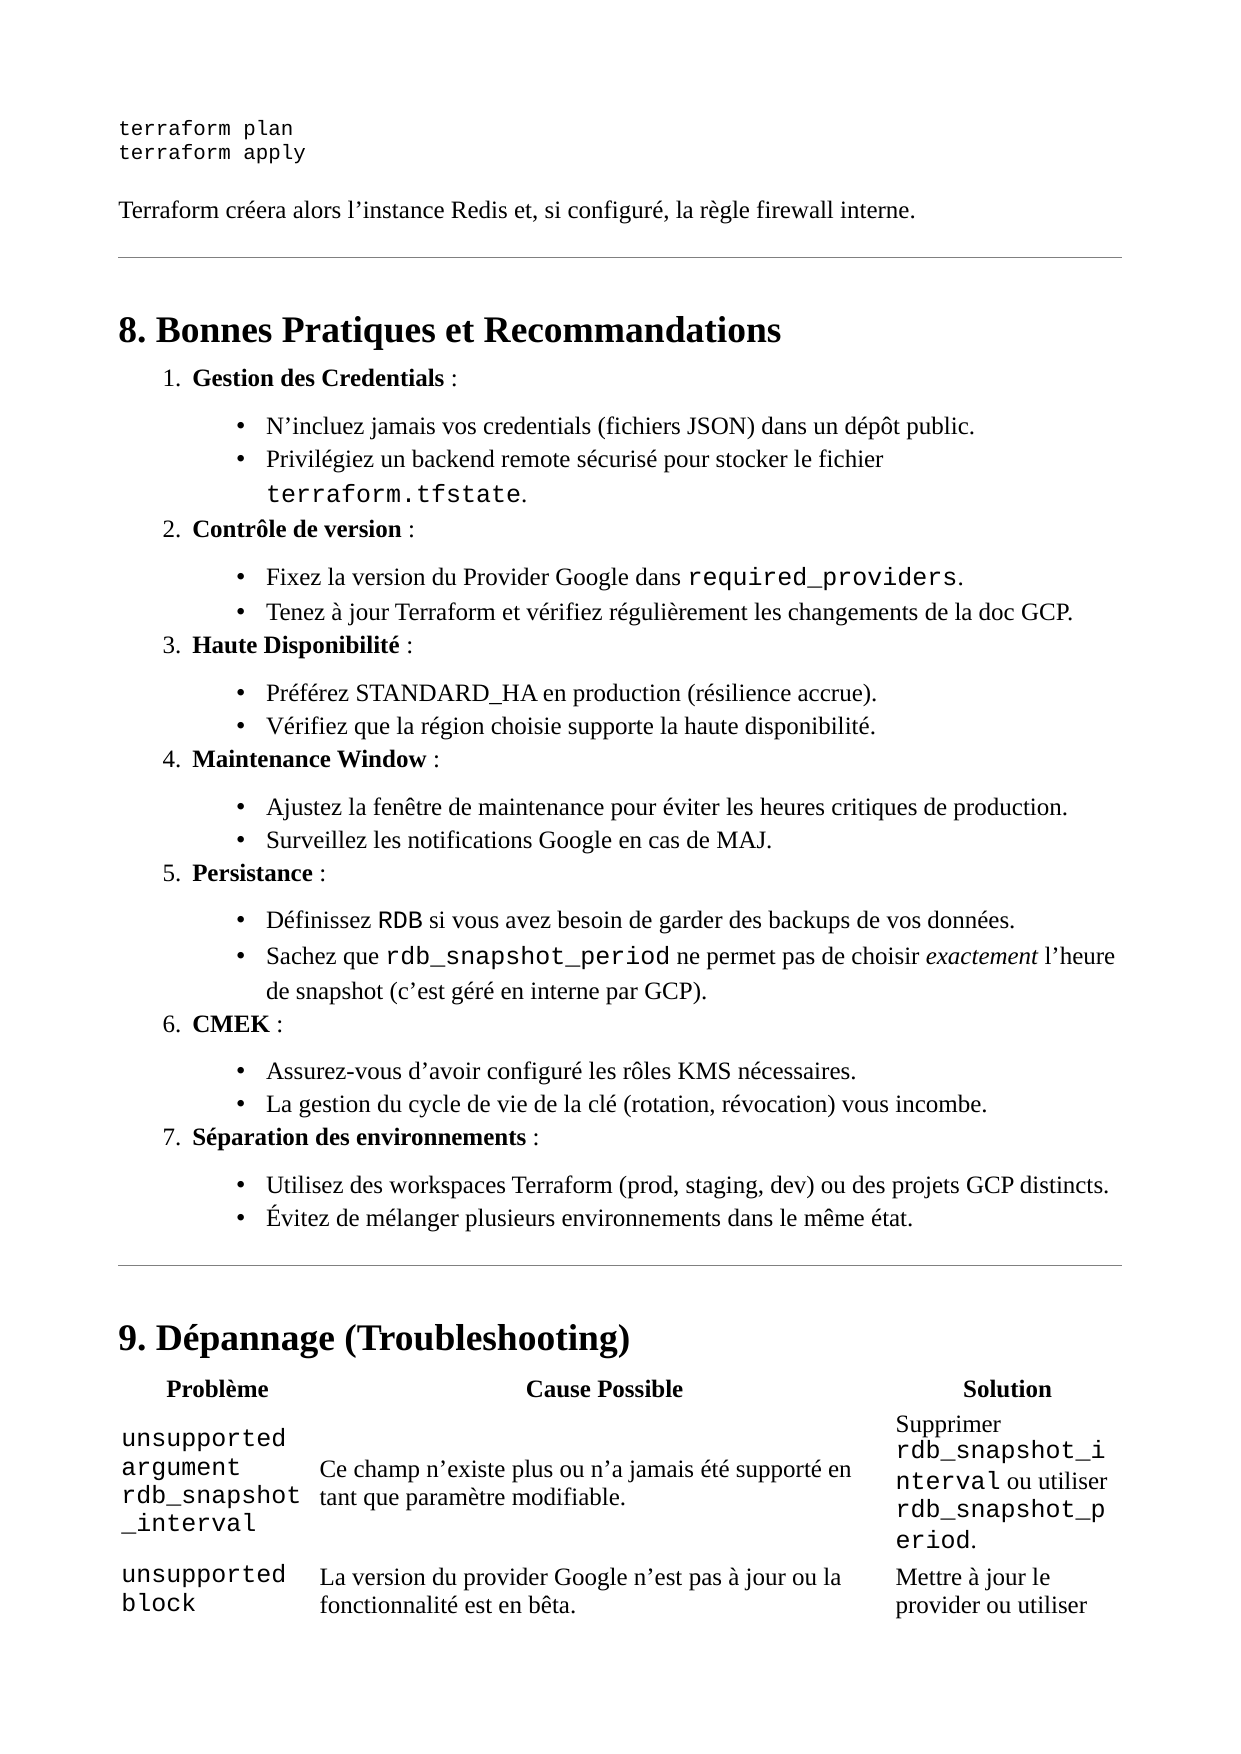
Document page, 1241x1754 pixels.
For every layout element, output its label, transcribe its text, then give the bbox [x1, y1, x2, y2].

table_cell Mettre à jour le provider ou utiliser [893, 1559, 1122, 1622]
table_cell unsupported argument rdb_snapshot_interval [118, 1406, 316, 1559]
list Tenez à jour Terraform et vérifiez régulièrement les changements de la doc GCP. [236, 597, 1122, 626]
table_header Problème [118, 1371, 316, 1406]
list Contrôle de version : [162, 514, 1122, 543]
table_cell unsupported block [118, 1559, 316, 1622]
table_header Solution [893, 1371, 1122, 1406]
list Fixez la version du Provider Google dans required_providers. [236, 562, 1122, 593]
list Séparation des environnements : [162, 1122, 1122, 1151]
text terraform plan [118, 118, 1122, 142]
list Ajustez la fenêtre de maintenance pour éviter les heures critiques de production. [236, 792, 1122, 820]
table_cell Supprimer rdb_snapshot_interval ou utiliser rdb_snapshot_period. [893, 1406, 1122, 1559]
list Haute Disponibilité : [162, 630, 1122, 659]
text Terraform créera alors l’instance Redis et, si configuré, la règle firewall interne. [118, 195, 1122, 224]
text terraform apply [118, 142, 1122, 165]
list Gestion des Credentials : [162, 363, 1122, 392]
list Définissez RDB si vous avez besoin de garder des backups de vos données. [236, 905, 1122, 936]
list Surveillez les notifications Google en cas de MAJ. [236, 825, 1122, 853]
list La gestion du cycle de vie de la clé (rotation, révocation) vous incombe. [236, 1089, 1122, 1118]
table_header Cause Possible [316, 1371, 892, 1406]
table_cell Ce champ n’existe plus ou n’a jamais été supporté en tant que paramètre modifiable. [316, 1406, 892, 1559]
list Préférez STANDARD_HA en production (résilience accrue). [236, 678, 1122, 707]
subtitle 9. Dépannage (Troubleshooting) [118, 1316, 1122, 1359]
list Privilégiez un backend remote sécurisé pour stocker le fichier terraform.tfstate. [236, 444, 1122, 510]
list Maintenance Window : [162, 744, 1122, 773]
list N’incluez jamais vos credentials (fichiers JSON) dans un dépôt public. [236, 411, 1122, 439]
list Vérifiez que la région choisie supporte la haute disponibilité. [236, 711, 1122, 740]
list Sachez que rdb_snapshot_period ne permet pas de choisir exactement l’heure de snapshot (c’est géré en interne par GCP). [236, 941, 1122, 1004]
list Assurez-vous d’avoir configuré les rôles KMS nécessaires. [236, 1056, 1122, 1085]
table_cell La version du provider Google n’est pas à jour ou la fonctionnalité est en bêta. [316, 1559, 892, 1622]
list Persistance : [162, 858, 1122, 886]
list CMEK : [162, 1009, 1122, 1038]
list Utilisez des workspaces Terraform (prod, staging, dev) ou des projets GCP distincts. [236, 1170, 1122, 1199]
list Évitez de mélanger plusieurs environnements dans le même état. [236, 1203, 1122, 1232]
subtitle 8. Bonnes Pratiques et Recommandations [118, 308, 1122, 351]
